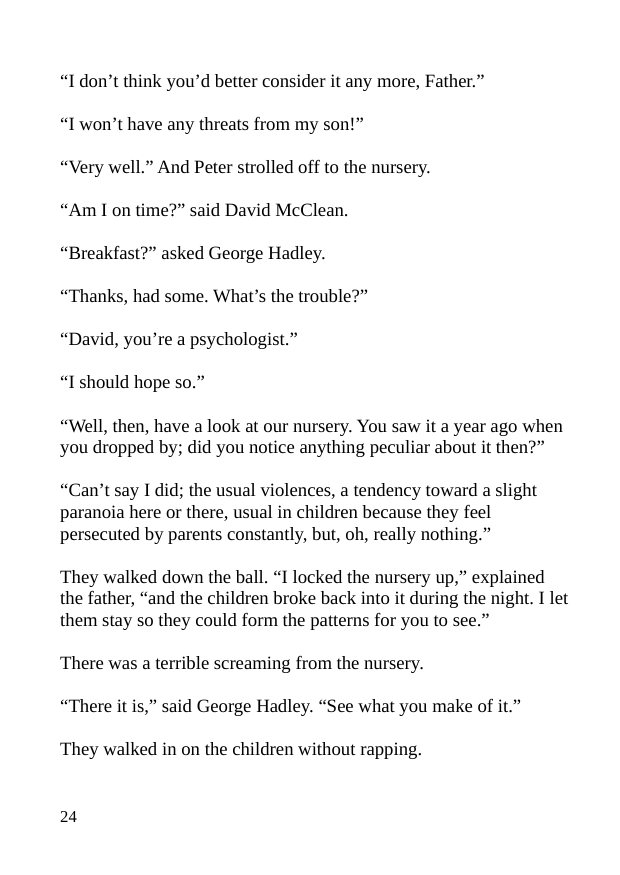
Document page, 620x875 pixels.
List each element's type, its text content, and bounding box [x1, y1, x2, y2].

text “I don’t think you’d better consider it any more, Father.” “I won’t have any threats from my son!” “Very well.” And Peter strolled off to the nursery. “Am I on time?” said David McClean. “Breakfast?” asked George Hadley. “Thanks, had some. What’s the trouble?” “David, you’re a psychologist.” “I should hope so.” “Well, then, have a look at our nursery. You saw it a year ago when you dropped by; did you notice anything peculiar about it then?” “Can’t say I did; the usual violences, a tendency toward a slight paranoia here or there, usual in children because they feel persecuted by parents constantly, but, oh, really nothing.” They walked down the ball. “I locked the nursery up,” explained the father, “and the children broke back into it during the night. I let them stay so they could form the patterns for you to see.” There was a terrible screaming from the nursery. “There it is,” said George Hadley. “See what you make of it.” They walked in on the children without rapping. [60, 48, 571, 781]
